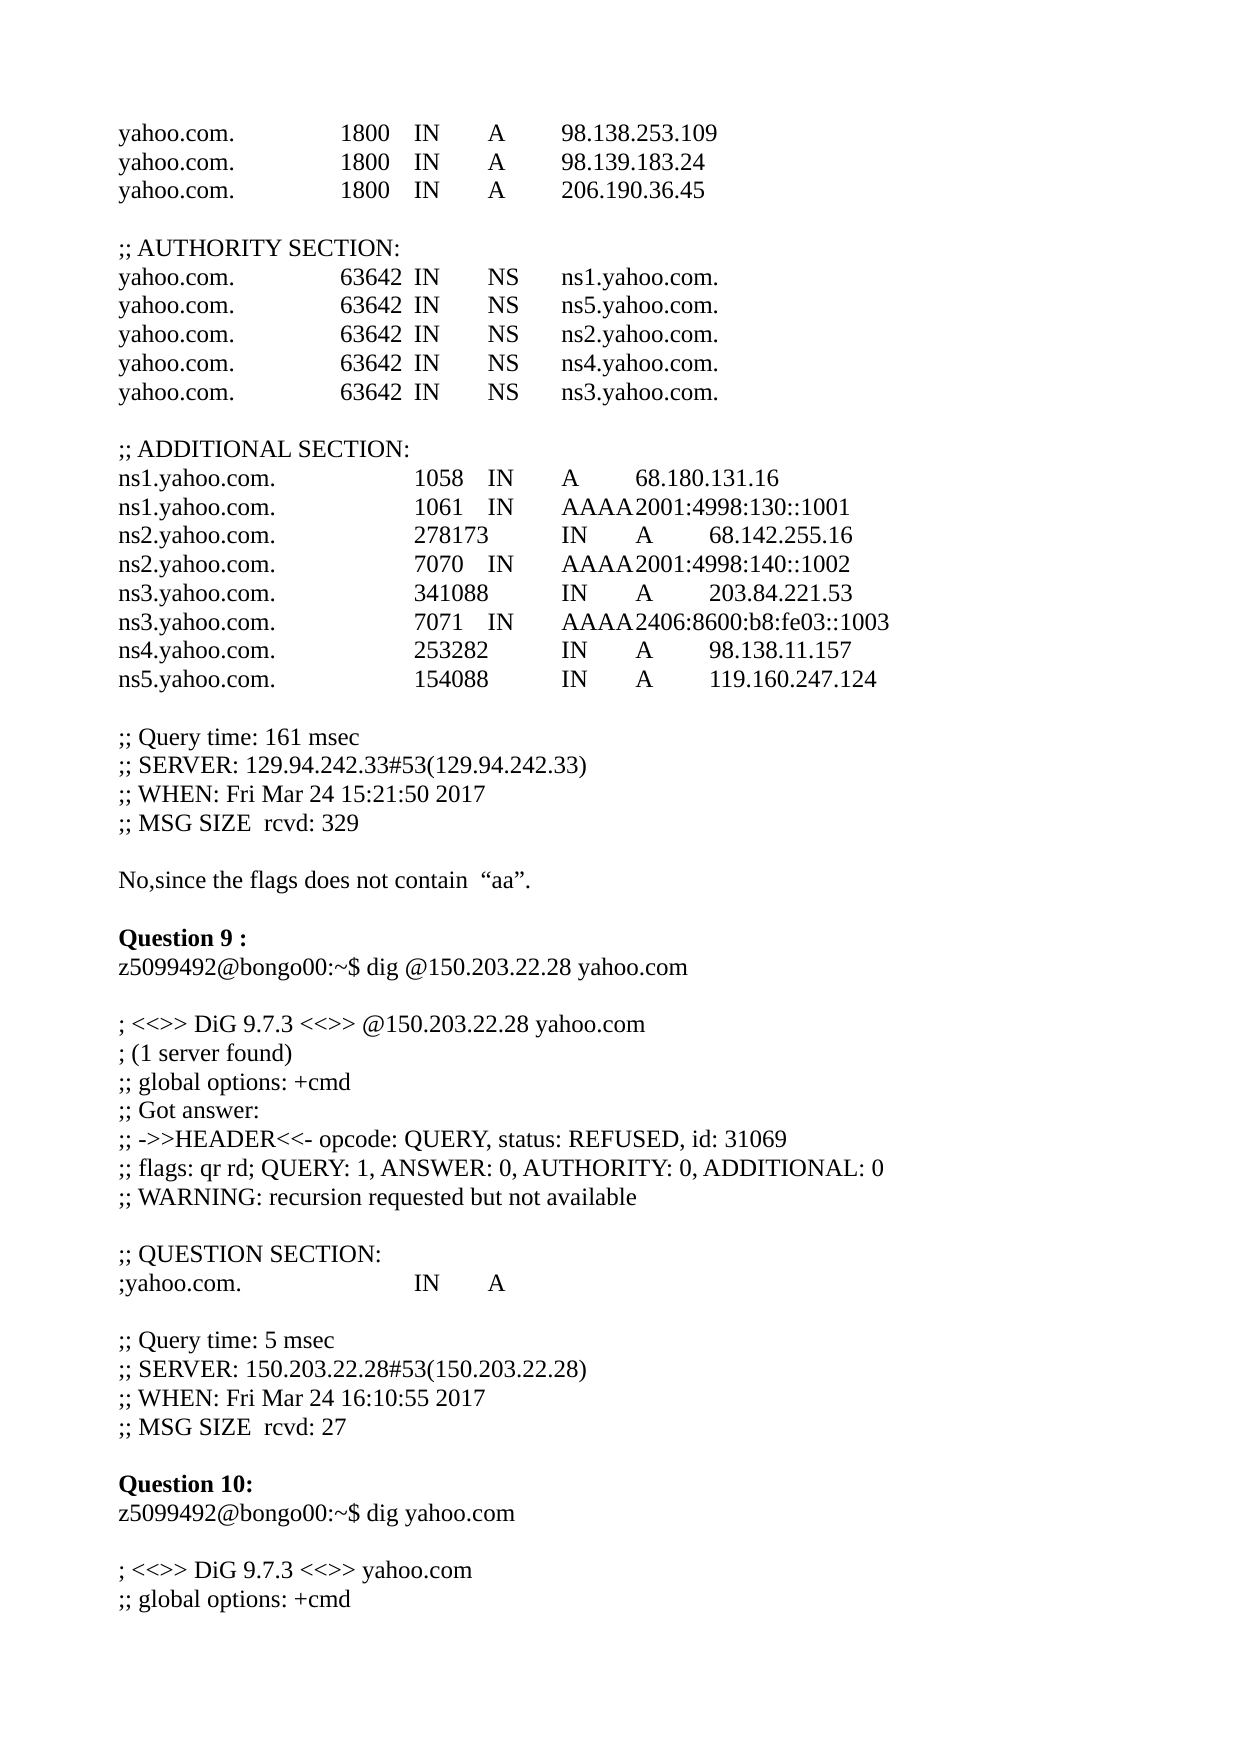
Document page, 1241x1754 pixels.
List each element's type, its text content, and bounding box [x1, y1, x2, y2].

text ;; SERVER: 129.94.242.33#53(129.94.242.33) [118, 751, 1122, 779]
text yahoo.com. 63642 IN NS ns1.yahoo.com. [118, 262, 1122, 291]
text ;; WHEN: Fri Mar 24 15:21:50 2017 [118, 779, 1122, 808]
text yahoo.com. 63642 IN NS ns3.yahoo.com. [118, 377, 1122, 406]
text ;; MSG SIZE rcvd: 329 [118, 808, 1122, 837]
text ;; AUTHORITY SECTION: [118, 233, 1122, 262]
text ns1.yahoo.com. 1058 IN A 68.180.131.16 [118, 463, 1122, 492]
text ;; global options: +cmd [118, 1067, 1122, 1096]
text yahoo.com. 1800 IN A 206.190.36.45 [118, 176, 1122, 204]
text Question 9 : [118, 923, 1122, 952]
text ns2.yahoo.com. 7070 IN AAAA 2001:4998:140::1002 [118, 549, 1122, 578]
text No,since the flags does not contain “aa”. [118, 866, 1122, 894]
text ;; global options: +cmd [118, 1584, 1122, 1613]
text ns4.yahoo.com. 253282 IN A 98.138.11.157 [118, 636, 1122, 664]
text ;; QUESTION SECTION: [118, 1239, 1122, 1268]
text ;; SERVER: 150.203.22.28#53(150.203.22.28) [118, 1354, 1122, 1383]
text ns3.yahoo.com. 341088 IN A 203.84.221.53 [118, 578, 1122, 607]
text z5099492@bongo00:~$ dig @150.203.22.28 yahoo.com [118, 952, 1122, 981]
text ;; Query time: 5 msec [118, 1326, 1122, 1354]
text Question 10: [118, 1469, 1122, 1498]
text yahoo.com. 1800 IN A 98.139.183.24 [118, 147, 1122, 176]
text yahoo.com. 63642 IN NS ns2.yahoo.com. [118, 319, 1122, 348]
text ;; WARNING: recursion requested but not available [118, 1182, 1122, 1211]
text yahoo.com. 63642 IN NS ns4.yahoo.com. [118, 348, 1122, 377]
text ;; ->>HEADER<<- opcode: QUERY, status: REFUSED, id: 31069 [118, 1124, 1122, 1153]
text ns1.yahoo.com. 1061 IN AAAA 2001:4998:130::1001 [118, 492, 1122, 521]
text ns3.yahoo.com. 7071 IN AAAA 2406:8600:b8:fe03::1003 [118, 607, 1122, 636]
text ;; MSG SIZE rcvd: 27 [118, 1412, 1122, 1441]
text z5099492@bongo00:~$ dig yahoo.com [118, 1498, 1122, 1527]
text ; <<>> DiG 9.7.3 <<>> yahoo.com [118, 1556, 1122, 1584]
text ns5.yahoo.com. 154088 IN A 119.160.247.124 [118, 664, 1122, 693]
text yahoo.com. 1800 IN A 98.138.253.109 [118, 118, 1122, 147]
text ;; Got answer: [118, 1096, 1122, 1124]
text yahoo.com. 63642 IN NS ns5.yahoo.com. [118, 291, 1122, 319]
text ; <<>> DiG 9.7.3 <<>> @150.203.22.28 yahoo.com [118, 1009, 1122, 1038]
text ;yahoo.com. IN A [118, 1268, 1122, 1297]
text ; (1 server found) [118, 1038, 1122, 1067]
text ns2.yahoo.com. 278173 IN A 68.142.255.16 [118, 521, 1122, 549]
text ;; WHEN: Fri Mar 24 16:10:55 2017 [118, 1383, 1122, 1412]
text ;; flags: qr rd; QUERY: 1, ANSWER: 0, AUTHORITY: 0, ADDITIONAL: 0 [118, 1153, 1122, 1182]
text ;; Query time: 161 msec [118, 722, 1122, 751]
text ;; ADDITIONAL SECTION: [118, 434, 1122, 463]
